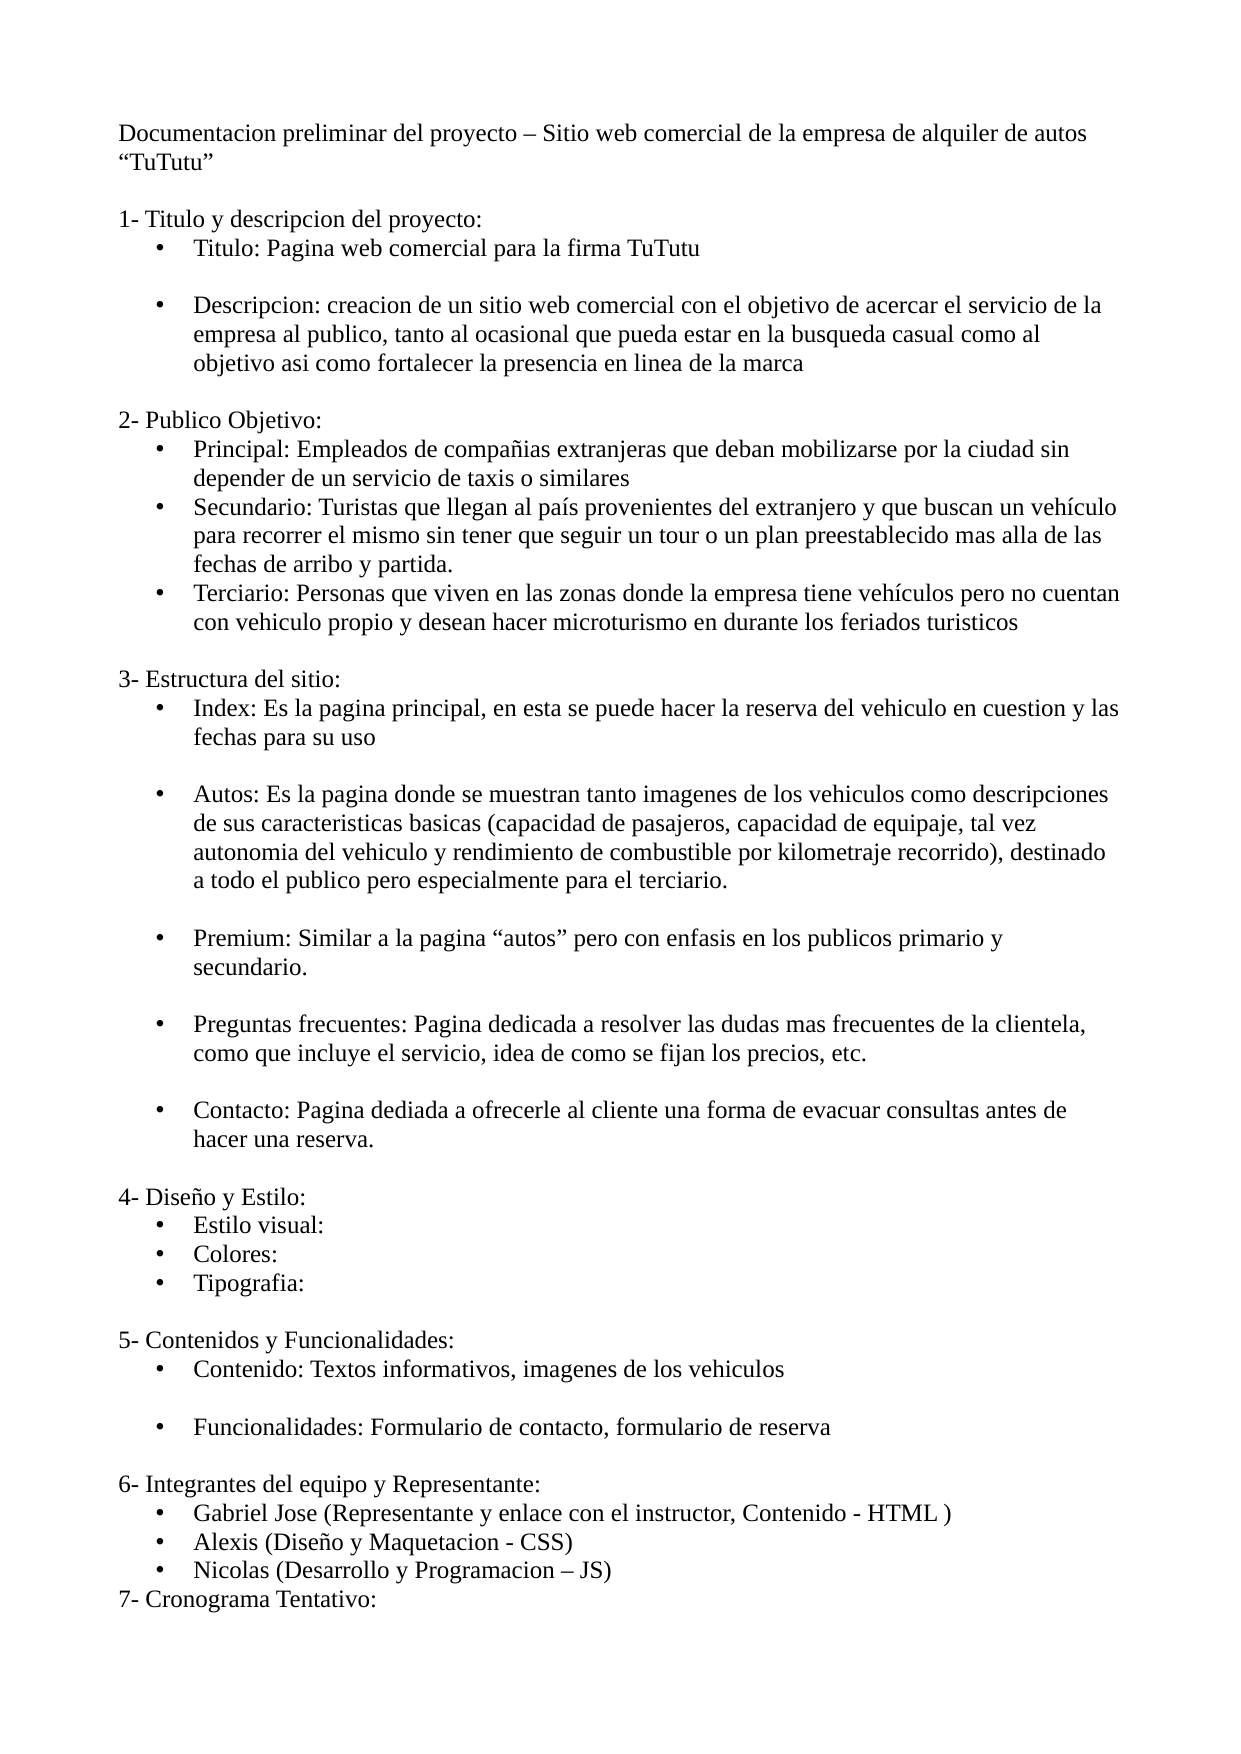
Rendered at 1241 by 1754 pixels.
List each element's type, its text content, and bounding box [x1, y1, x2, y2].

list Titulo: Pagina web comercial para la firma TuTutu [156, 233, 1122, 262]
list Alexis (Diseño y Maquetacion - CSS) [156, 1527, 1122, 1556]
list Principal: Empleados de compañias extranjeras que deban mobilizarse por la ciudad sin depender de un servicio de taxis o similares [156, 434, 1122, 492]
text 3- Estructura del sitio: [118, 664, 1122, 693]
text Documentacion preliminar del proyecto – Sitio web comercial de la empresa de alquiler de autos “TuTutu” 1- Titulo y descripcion del proyecto: [118, 118, 1122, 233]
list Terciario: Personas que viven en las zonas donde la empresa tiene vehículos pero no cuentan con vehiculo propio y desean hacer microturismo en durante los feriados turisticos [156, 578, 1122, 636]
list Premium: Similar a la pagina “autos” pero con enfasis en los publicos primario y secundario. [156, 923, 1122, 981]
list Preguntas frecuentes: Pagina dedicada a resolver las dudas mas frecuentes de la clientela, como que incluye el servicio, idea de como se fijan los precios, etc. [156, 1009, 1122, 1067]
list Gabriel Jose (Representante y enlace con el instructor, Contenido - HTML ) [156, 1498, 1122, 1527]
text 4- Diseño y Estilo: [118, 1182, 1122, 1211]
list Descripcion: creacion de un sitio web comercial con el objetivo de acercar el servicio de la empresa al publico, tanto al ocasional que pueda estar en la busqueda casual como al objetivo asi como fortalecer la presencia en linea de la marca [156, 291, 1122, 377]
list Colores: [156, 1239, 1122, 1268]
list Tipografia: [156, 1268, 1122, 1297]
text 6- Integrantes del equipo y Representante: [118, 1469, 1122, 1498]
list Nicolas (Desarrollo y Programacion – JS) [156, 1556, 1122, 1584]
list Funcionalidades: Formulario de contacto, formulario de reserva [156, 1412, 1122, 1441]
list Contenido: Textos informativos, imagenes de los vehiculos [156, 1354, 1122, 1383]
list Secundario: Turistas que llegan al país provenientes del extranjero y que buscan un vehículo para recorrer el mismo sin tener que seguir un tour o un plan preestablecido mas alla de las fechas de arribo y partida. [156, 492, 1122, 578]
list Autos: Es la pagina donde se muestran tanto imagenes de los vehiculos como descripciones de sus caracteristicas basicas (capacidad de pasajeros, capacidad de equipaje, tal vez autonomia del vehiculo y rendimiento de combustible por kilometraje recorrido), destinado a todo el publico pero especialmente para el terciario. [156, 779, 1122, 894]
text 5- Contenidos y Funcionalidades: [118, 1326, 1122, 1354]
text 2- Publico Objetivo: [118, 406, 1122, 434]
list Estilo visual: [156, 1211, 1122, 1239]
list Index: Es la pagina principal, en esta se puede hacer la reserva del vehiculo en cuestion y las fechas para su uso [156, 693, 1122, 751]
list Contacto: Pagina dediada a ofrecerle al cliente una forma de evacuar consultas antes de hacer una reserva. [156, 1096, 1122, 1153]
text 7- Cronograma Tentativo: [118, 1584, 1122, 1613]
